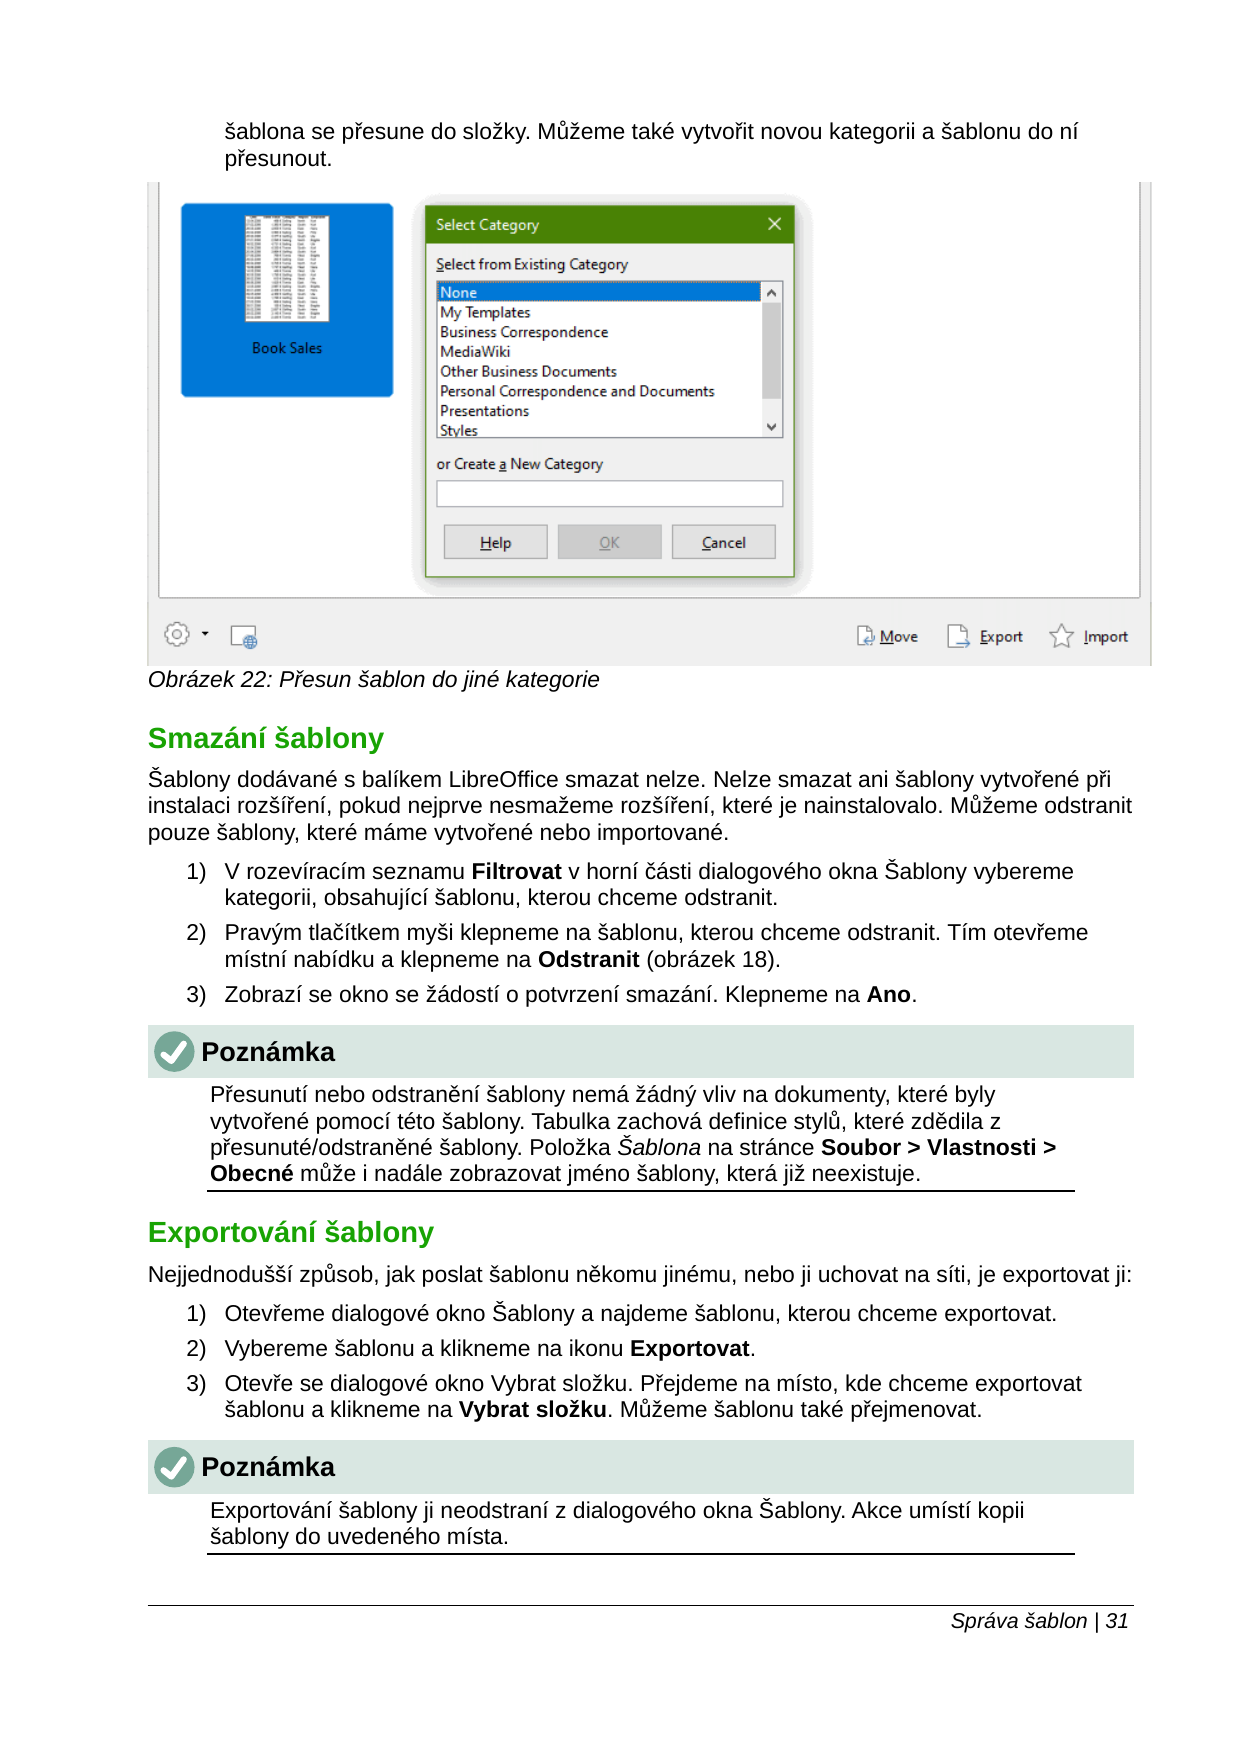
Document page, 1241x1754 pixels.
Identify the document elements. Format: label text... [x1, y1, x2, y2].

list Nejjednodušší způsob, jak poslat šablonu někomu jinému, nebo ji uchovat na síti, je exportovat ji: [148, 1261, 1134, 1287]
picture [147, 182, 1152, 666]
text Exportování šablony ji neodstraní z dialogového okna Šablony. Akce umístí kopii šablony do uvedeného místa. [207, 1494, 1075, 1553]
text Obrázek 22: Přesun šablon do jiné kategorie [148, 666, 1152, 692]
list Pravým tlačítkem myši klepneme na šablonu, kterou chceme odstranit. Tím otevřeme místní nabídku a klepneme na Odstranit (obrázek 18). [207, 919, 1134, 972]
list V rozevíracím seznamu Filtrovat v horní části dialogového okna Šablony vybereme kategorii, obsahující šablonu, kterou chceme odstranit. [207, 858, 1134, 910]
subtitle Smazání šablony [148, 721, 1134, 754]
list Zobrazí se okno se žádostí o potvrzení smazání. Klepneme na Ano. [207, 981, 1134, 1007]
list Vybereme šablonu a klikneme na ikonu Exportovat. [207, 1335, 1134, 1361]
list Otevře se dialogové okno Vybrat složku. Přejdeme na místo, kde chceme exportovat šablonu a klikneme na Vybrat složku. Můžeme šablonu také přejmenovat. [207, 1370, 1134, 1423]
subtitle Exportování šablony [148, 1215, 1134, 1249]
text Přesunutí nebo odstranění šablony nemá žádný vliv na dokumenty, které byly vytvořené pomocí této šablony. Tabulka zachová definice stylů, které zdědila z přesunuté/odstraněné šablony. Položka Šablona na stránce Soubor > Vlastnosti > Obecné může i nadále zobrazovat jméno šablony, která již neexistuje. [207, 1078, 1075, 1190]
subtitle Poznámka [148, 1025, 1134, 1078]
list Otevřeme dialogové okno Šablony a najdeme šablonu, kterou chceme exportovat. [207, 1299, 1134, 1326]
list šablona se přesune do složky. Můžeme také vytvořit novou kategorii a šablonu do ní přesunout. [207, 118, 1134, 171]
list Šablony dodávané s balíkem LibreOffice smazat nelze. Nelze smazat ani šablony vytvořené při instalaci rozšíření, pokud nejprve nesmažeme rozšíření, které je nainstalovalo. Můžeme odstranit pouze šablony, které máme vytvořené nebo importované. [148, 766, 1134, 845]
subtitle Poznámka [148, 1440, 1134, 1494]
